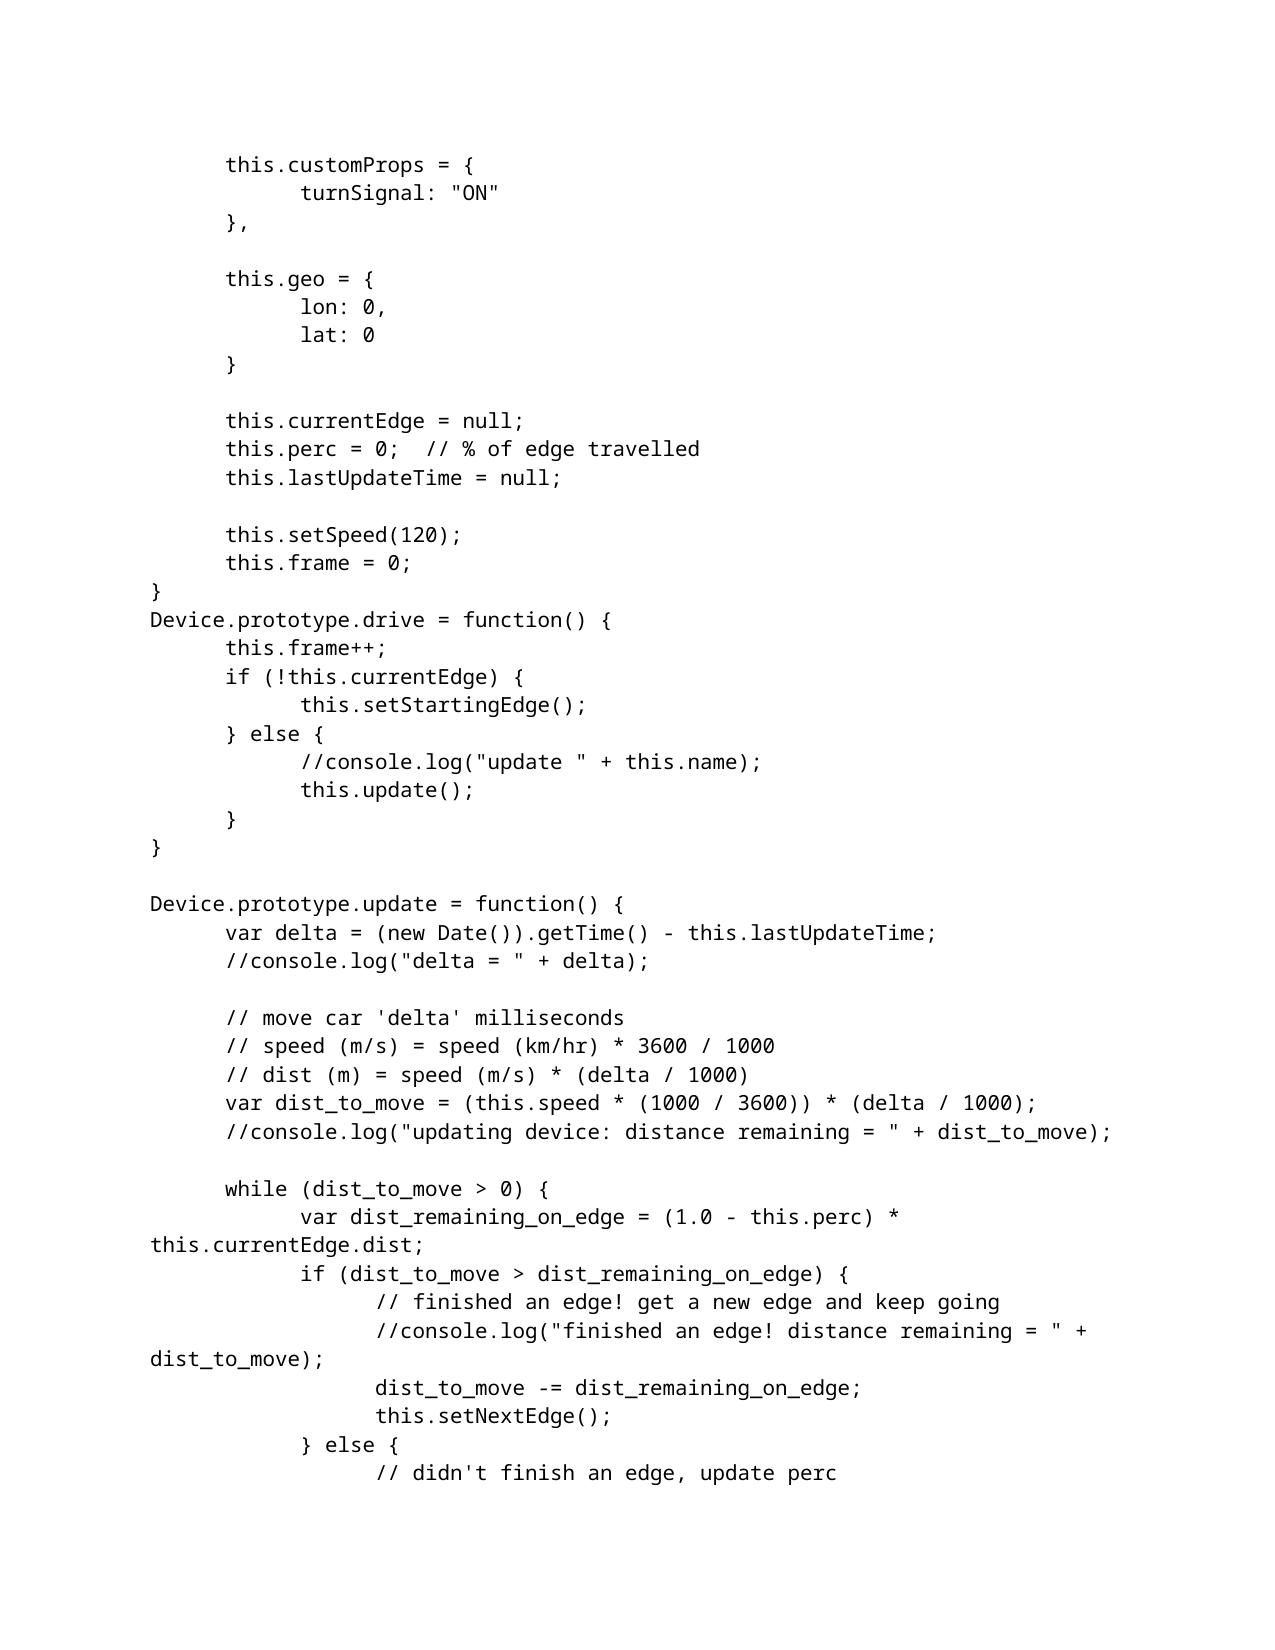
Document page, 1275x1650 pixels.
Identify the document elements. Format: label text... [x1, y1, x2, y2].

text Device.prototype.update = function() { [150, 889, 1125, 918]
text this.customProps = { [150, 150, 1125, 178]
text //console.log("update " + this.name); [150, 747, 1125, 776]
text this.lastUpdateTime = null; [150, 463, 1125, 491]
text this.geo = { [150, 264, 1125, 292]
text } else { [150, 1430, 1125, 1458]
text } else { [150, 719, 1125, 747]
text this.frame++; [150, 633, 1125, 662]
text //console.log("finished an edge! distance remaining = " + dist_to_move); [150, 1316, 1125, 1373]
text } [150, 577, 1125, 605]
text if (!this.currentEdge) { [150, 662, 1125, 690]
text // didn't finish an edge, update perc [150, 1458, 1125, 1487]
text lat: 0 [150, 321, 1125, 349]
text // dist (m) = speed (m/s) * (delta / 1000) [150, 1060, 1125, 1088]
text Device.prototype.drive = function() { [150, 605, 1125, 633]
text } [150, 349, 1125, 377]
text //console.log("updating device: distance remaining = " + dist_to_move); [150, 1117, 1125, 1145]
text this.perc = 0; // % of edge travelled [150, 434, 1125, 463]
text } [150, 832, 1125, 861]
text this.currentEdge = null; [150, 406, 1125, 434]
text lon: 0, [150, 292, 1125, 321]
text } [150, 804, 1125, 832]
text turnSignal: "ON" [150, 178, 1125, 207]
text // move car 'delta' milliseconds [150, 1003, 1125, 1032]
text }, [150, 207, 1125, 235]
text this.setNextEdge(); [150, 1401, 1125, 1430]
text var dist_to_move = (this.speed * (1000 / 3600)) * (delta / 1000); [150, 1088, 1125, 1117]
text var dist_remaining_on_edge = (1.0 - this.perc) * this.currentEdge.dist; [150, 1202, 1125, 1259]
text this.setSpeed(120); [150, 520, 1125, 548]
text this.frame = 0; [150, 548, 1125, 577]
text dist_to_move -= dist_remaining_on_edge; [150, 1373, 1125, 1401]
text this.update(); [150, 776, 1125, 804]
text if (dist_to_move > dist_remaining_on_edge) { [150, 1259, 1125, 1287]
text var delta = (new Date()).getTime() - this.lastUpdateTime; [150, 918, 1125, 946]
text while (dist_to_move > 0) { [150, 1174, 1125, 1202]
text //console.log("delta = " + delta); [150, 946, 1125, 975]
text this.setStartingEdge(); [150, 690, 1125, 719]
text // speed (m/s) = speed (km/hr) * 3600 / 1000 [150, 1032, 1125, 1060]
text // finished an edge! get a new edge and keep going [150, 1287, 1125, 1316]
